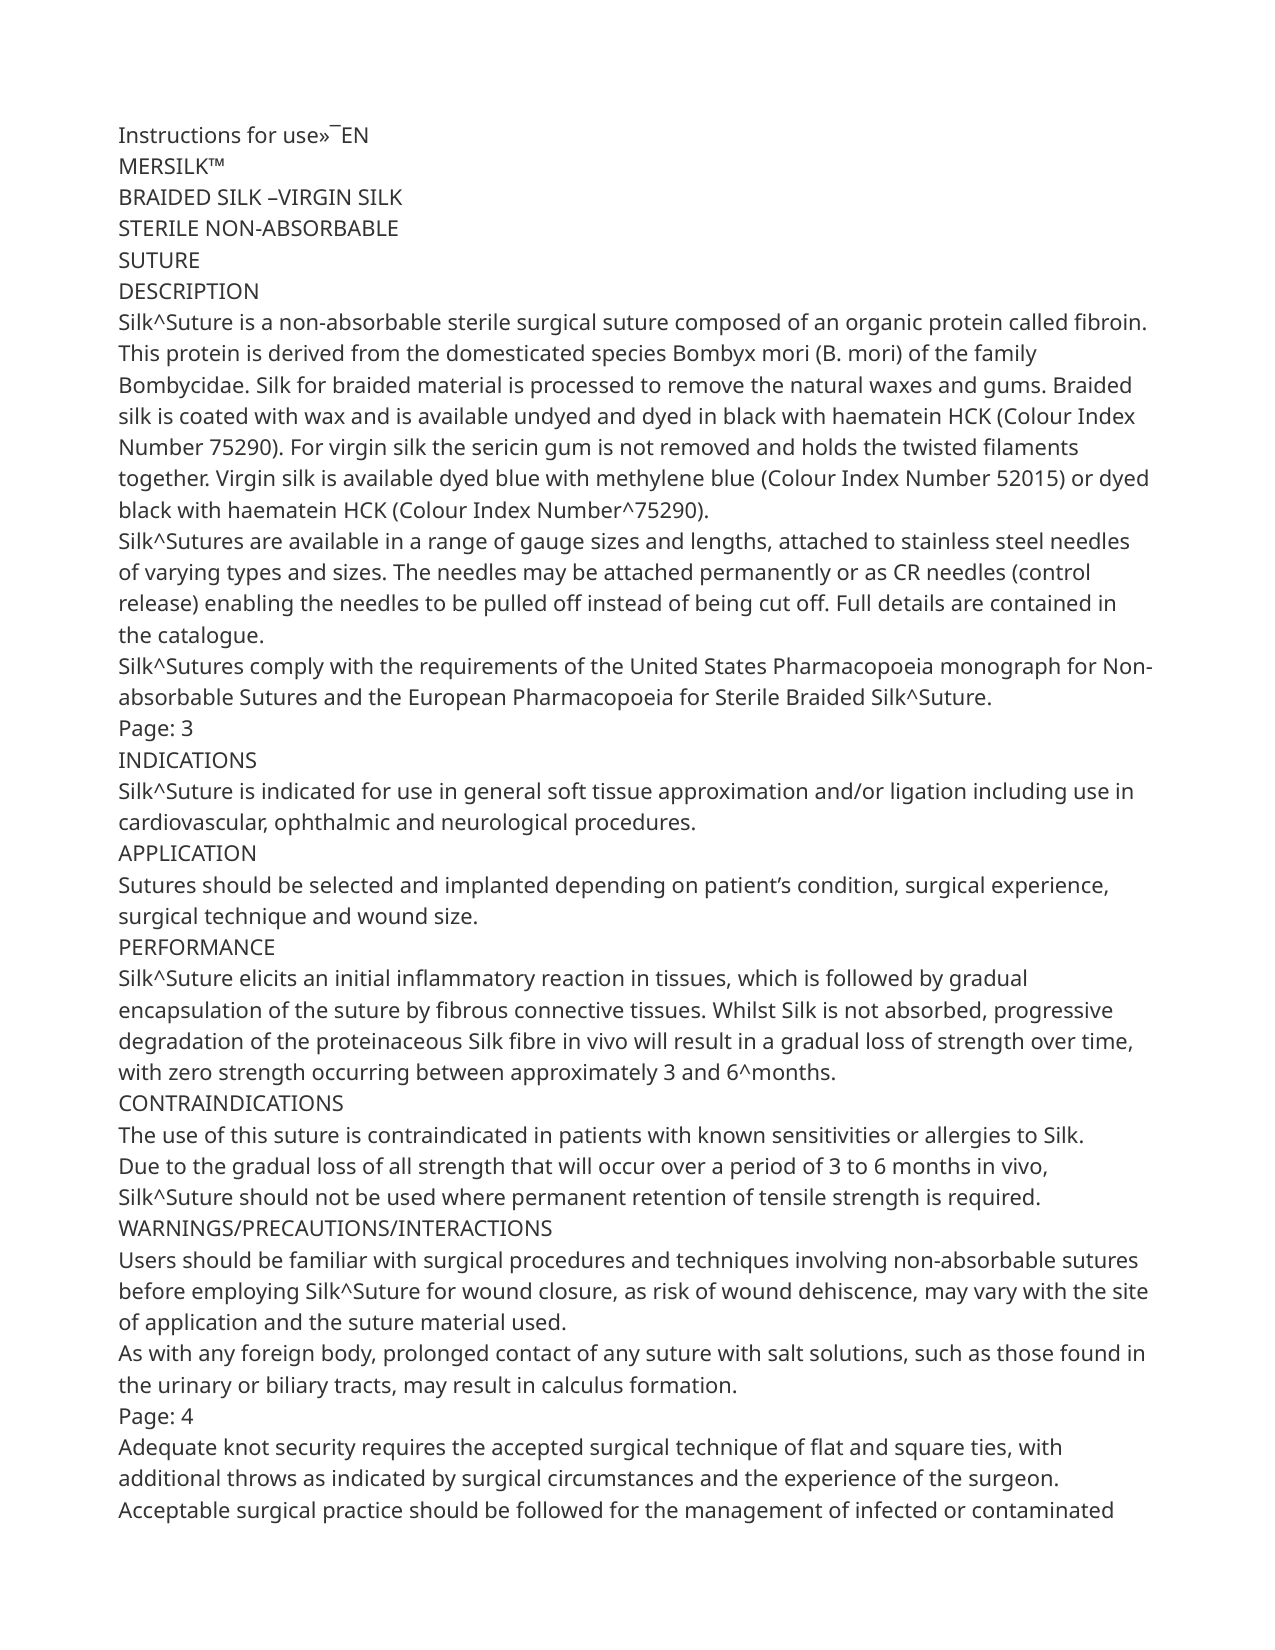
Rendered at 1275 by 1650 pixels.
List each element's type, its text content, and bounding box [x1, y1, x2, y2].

text Adequate knot security requires the accepted surgical technique of flat and square ties, with additional throws as indicated by surgical circumstances and the experience of the surgeon. Acceptable surgical practice should be followed for the management of infected or contaminated [118, 1431, 1157, 1524]
text Page: 3 [118, 712, 1157, 743]
text INDICATIONS Silk^Suture is indicated for use in general soft tissue approximation and/or ligation including use in cardiovascular, ophthalmic and neurological procedures. APPLICATION Sutures should be selected and implanted depending on patient’s condition, surgical experience, surgical technique and wound size. PERFORMANCE Silk^Suture elicits an initial inflammatory reaction in tissues, which is followed by gradual encapsulation of the suture by fibrous connective tissues. Whilst Silk is not absorbed, progressive degradation of the proteinaceous Silk fibre in vivo will result in a gradual loss of strength over time, with zero strength occurring between approximately 3 and 6^months. CONTRAINDICATIONS The use of this suture is contraindicated in patients with known sensitivities or allergies to Silk. Due to the gradual loss of all strength that will occur over a period of 3 to 6 months in vivo, Silk^Suture should not be used where permanent retention of tensile strength is required. WARNINGS/PRECAUTIONS/INTERACTIONS Users should be familiar with surgical procedures and techniques involving non-absorbable sutures before employing Silk^Suture for wound closure, as risk of wound dehiscence, may vary with the site of application and the suture material used. As with any foreign body, prolonged contact of any suture with salt solutions, such as those found in the urinary or biliary tracts, may result in calculus formation. [118, 743, 1157, 1399]
text Page: 4 [118, 1399, 1157, 1431]
text Instructions for use»¯EN MERSILK™ BRAIDED SILK –VIRGIN SILK STERILE NON-ABSORBABLE SUTURE DESCRIPTION Silk^Suture is a non-absorbable sterile surgical suture composed of an organic protein called fibroin. This protein is derived from the domesticated species Bombyx mori (B. mori) of the family Bombycidae. Silk for braided material is processed to remove the natural waxes and gums. Braided silk is coated with wax and is available undyed and dyed in black with haematein HCK (Colour Index Number 75290). For virgin silk the sericin gum is not removed and holds the twisted filaments together. Virgin silk is available dyed blue with methylene blue (Colour Index Number 52015) or dyed black with haematein HCK (Colour Index Number^75290). Silk^Sutures are available in a range of gauge sizes and lengths, attached to stainless steel needles of varying types and sizes. The needles may be attached permanently or as CR needles (control release) enabling the needles to be pulled off instead of being cut off. Full details are contained in the catalogue. Silk^Sutures comply with the requirements of the United States Pharmacopoeia monograph for Non-absorbable Sutures and the European Pharmacopoeia for Sterile Braided Silk^Suture. [118, 118, 1157, 712]
